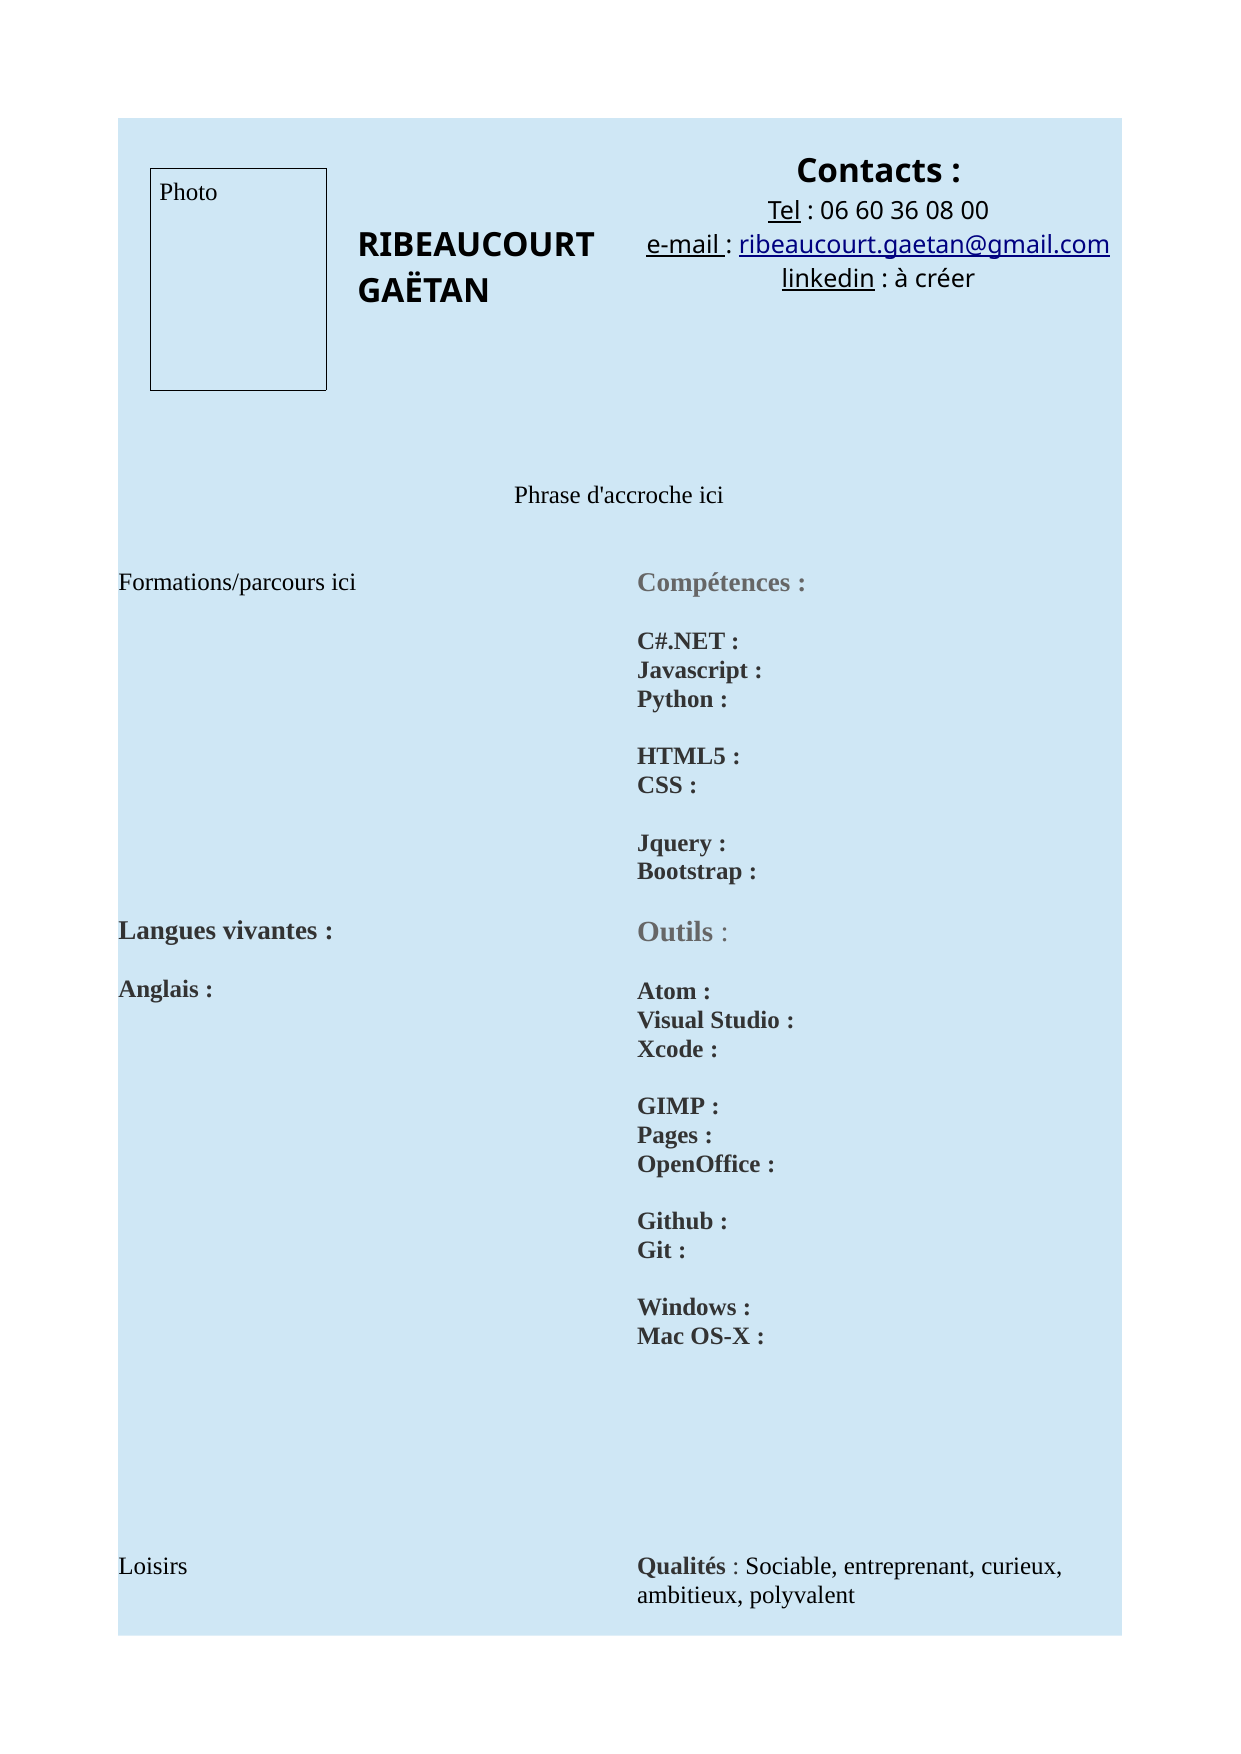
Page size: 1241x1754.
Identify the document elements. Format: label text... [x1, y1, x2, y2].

table_cell Langues vivantes : Anglais : [118, 914, 637, 1551]
table_cell Outils : Atom : Visual Studio : Xcode : GIMP : Pages : OpenOffice : Github : Git : Windows : Mac OS-X : [637, 914, 1120, 1551]
table_cell Loisirs [118, 1551, 637, 1609]
table_cell Qualités : Sociable, entreprenant, curieux, ambitieux, polyvalent [637, 1551, 1120, 1609]
table_cell Formations/parcours ici [118, 567, 637, 914]
table_header RIBEAUCOURT GAËTAN [118, 147, 637, 452]
table_cell Compétences : C#.NET : Javascript : Python : HTML5 : CSS : Jquery : Bootstrap : [637, 567, 1120, 914]
table_cell Phrase d'accroche ici [118, 452, 1120, 567]
table_header Contacts : Tel : 06 60 36 08 00 e-mail : ribeaucourt.gaetan@gmail.com linkedin : à créer [637, 147, 1120, 452]
